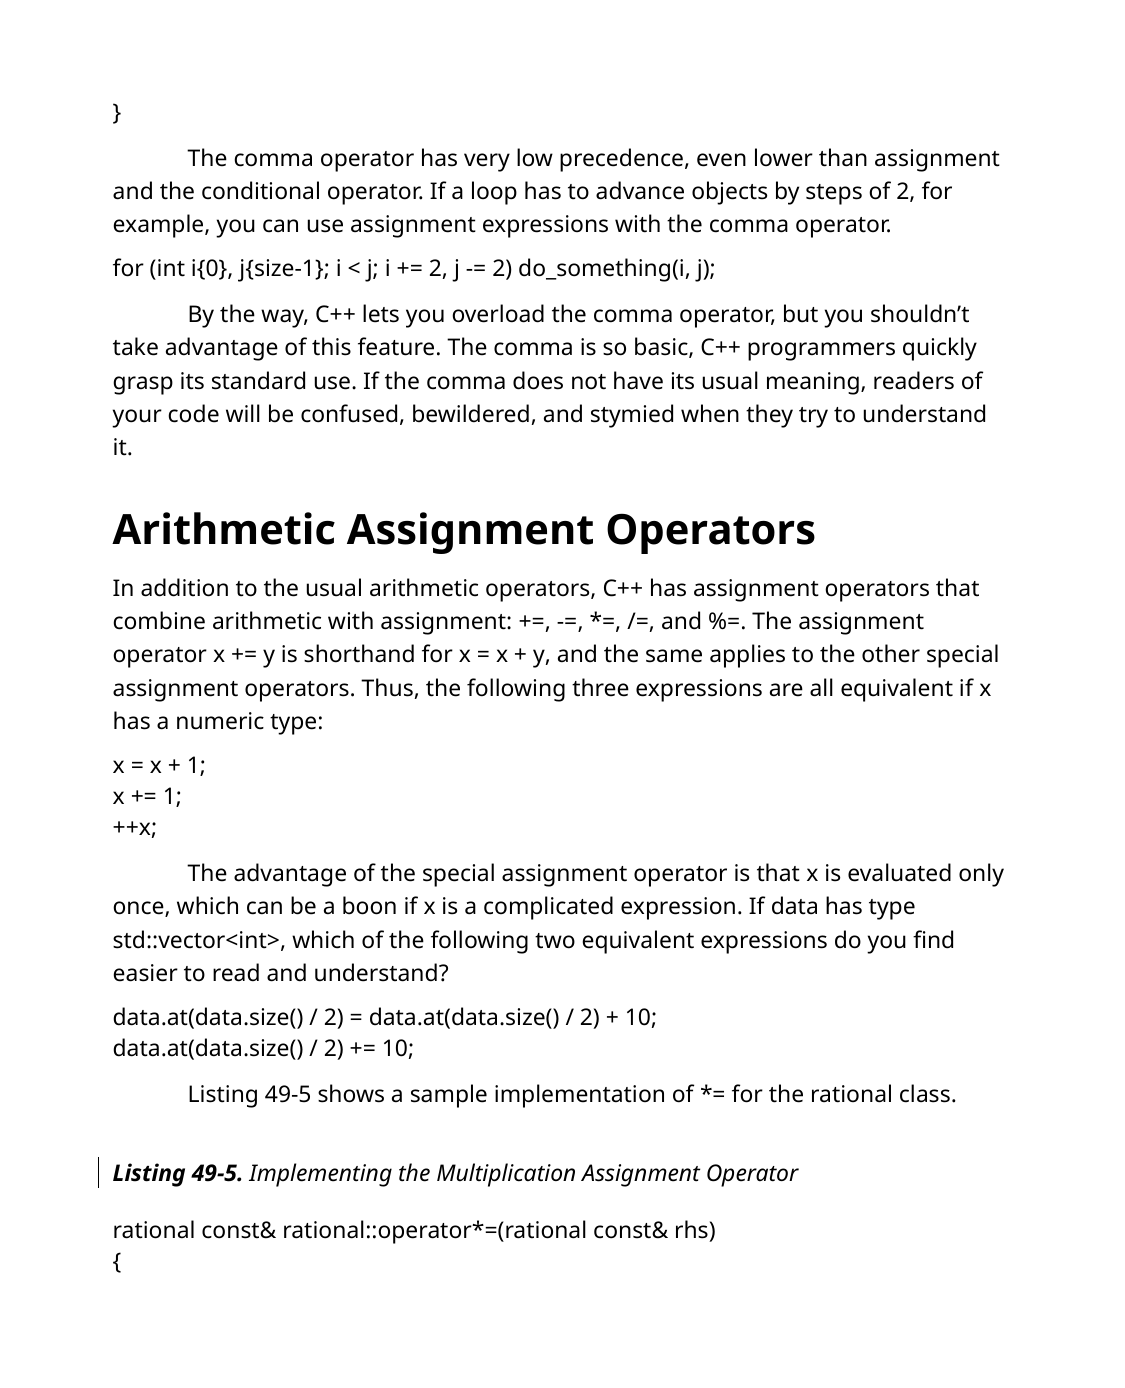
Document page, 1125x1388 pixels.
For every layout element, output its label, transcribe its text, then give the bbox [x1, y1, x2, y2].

text The comma operator has very low precedence, even lower than assignment and the conditional operator. If a loop has to advance objects by steps of 2, for example, you can use assignment expressions with the comma operator. [112, 140, 1012, 240]
text data.at(data.size() / 2) += 10; [112, 1032, 1012, 1063]
text x += 1; [112, 780, 1012, 811]
text ++x; [112, 811, 1012, 842]
text } [112, 96, 1012, 127]
text for (int i{0}, j{size-1}; i < j; i += 2, j -= 2) do_something(i, j); [112, 252, 1012, 283]
text Listing 49-5. Implementing the Multiplication Assignment Operator [112, 1157, 1012, 1188]
text In addition to the usual arithmetic operators, C++ has assignment operators that combine arithmetic with assignment: +=, -=, *=, /=, and %=. The assignment operator x += y is shorthand for x = x + y, and the same applies to the other special assignment operators. Thus, the following three expressions are all equivalent if x has a numeric type: [112, 569, 1012, 736]
subtitle Arithmetic Assignment Operators [112, 500, 1012, 557]
text The advantage of the special assignment operator is that x is evaluated only once, which can be a boon if x is a complicated expression. If data has type std::vector<int>, which of the following two equivalent expressions do you find easier to read and understand? [112, 855, 1012, 988]
text x = x + 1; [112, 748, 1012, 780]
text data.at(data.size() / 2) = data.at(data.size() / 2) + 10; [112, 1001, 1012, 1032]
text { [112, 1245, 1012, 1276]
text By the way, C++ lets you overload the comma operator, but you shouldn’t take advantage of this feature. The comma is so basic, C++ programmers quickly grasp its standard use. If the comma does not have its usual meaning, readers of your code will be confused, bewildered, and stymied when they try to understand it. [112, 296, 1012, 463]
text Listing 49-5 shows a sample implementation of *= for the rational class. [112, 1076, 1012, 1109]
text rational const& rational::operator*=(rational const& rhs) [112, 1214, 1012, 1245]
